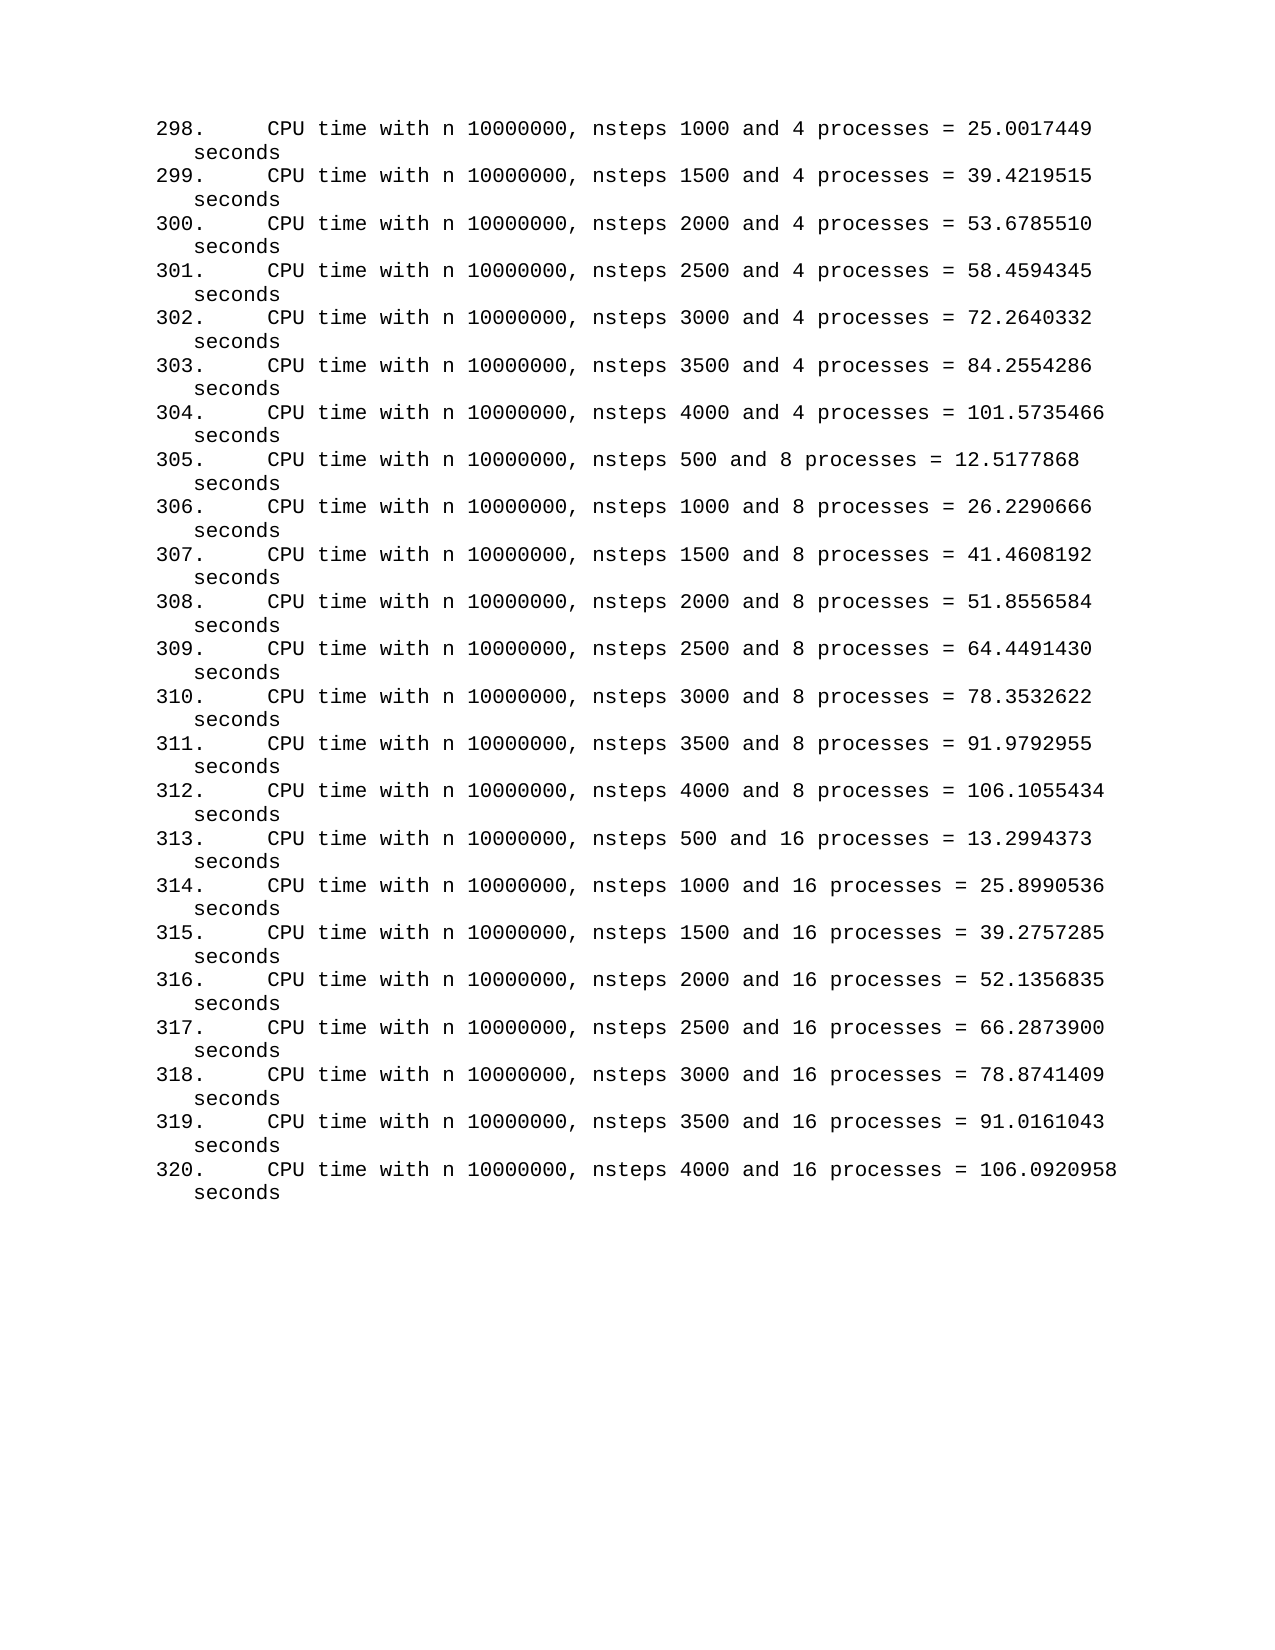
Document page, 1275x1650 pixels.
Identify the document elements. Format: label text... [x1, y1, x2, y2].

list CPU time with n 10000000, nsteps 1000 and 16 processes = 25.8990536 seconds [156, 875, 1157, 922]
list CPU time with n 10000000, nsteps 2000 and 16 processes = 52.1356835 seconds [156, 969, 1157, 1017]
list CPU time with n 10000000, nsteps 1500 and 4 processes = 39.4219515 seconds [156, 165, 1157, 213]
list CPU time with n 10000000, nsteps 2000 and 4 processes = 53.6785510 seconds [156, 213, 1157, 260]
list CPU time with n 10000000, nsteps 3000 and 4 processes = 72.2640332 seconds [156, 307, 1157, 354]
list CPU time with n 10000000, nsteps 1000 and 4 processes = 25.0017449 seconds [156, 118, 1157, 165]
list CPU time with n 10000000, nsteps 2500 and 16 processes = 66.2873900 seconds [156, 1017, 1157, 1064]
list CPU time with n 10000000, nsteps 500 and 16 processes = 13.2994373 seconds [156, 827, 1157, 875]
list CPU time with n 10000000, nsteps 2000 and 8 processes = 51.8556584 seconds [156, 591, 1157, 638]
list CPU time with n 10000000, nsteps 500 and 8 processes = 12.5177868 seconds [156, 449, 1157, 496]
list CPU time with n 10000000, nsteps 4000 and 16 processes = 106.0920958 seconds [156, 1158, 1157, 1206]
list CPU time with n 10000000, nsteps 4000 and 4 processes = 101.5735466 seconds [156, 402, 1157, 449]
list CPU time with n 10000000, nsteps 2500 and 8 processes = 64.4491430 seconds [156, 638, 1157, 686]
list CPU time with n 10000000, nsteps 3500 and 8 processes = 91.9792955 seconds [156, 733, 1157, 780]
list CPU time with n 10000000, nsteps 3500 and 16 processes = 91.0161043 seconds [156, 1111, 1157, 1158]
list CPU time with n 10000000, nsteps 3000 and 8 processes = 78.3532622 seconds [156, 686, 1157, 733]
list CPU time with n 10000000, nsteps 2500 and 4 processes = 58.4594345 seconds [156, 260, 1157, 307]
list CPU time with n 10000000, nsteps 3000 and 16 processes = 78.8741409 seconds [156, 1064, 1157, 1111]
list CPU time with n 10000000, nsteps 1000 and 8 processes = 26.2290666 seconds [156, 496, 1157, 544]
list CPU time with n 10000000, nsteps 1500 and 16 processes = 39.2757285 seconds [156, 922, 1157, 969]
list CPU time with n 10000000, nsteps 1500 and 8 processes = 41.4608192 seconds [156, 544, 1157, 591]
list CPU time with n 10000000, nsteps 4000 and 8 processes = 106.1055434 seconds [156, 780, 1157, 827]
list CPU time with n 10000000, nsteps 3500 and 4 processes = 84.2554286 seconds [156, 354, 1157, 402]
